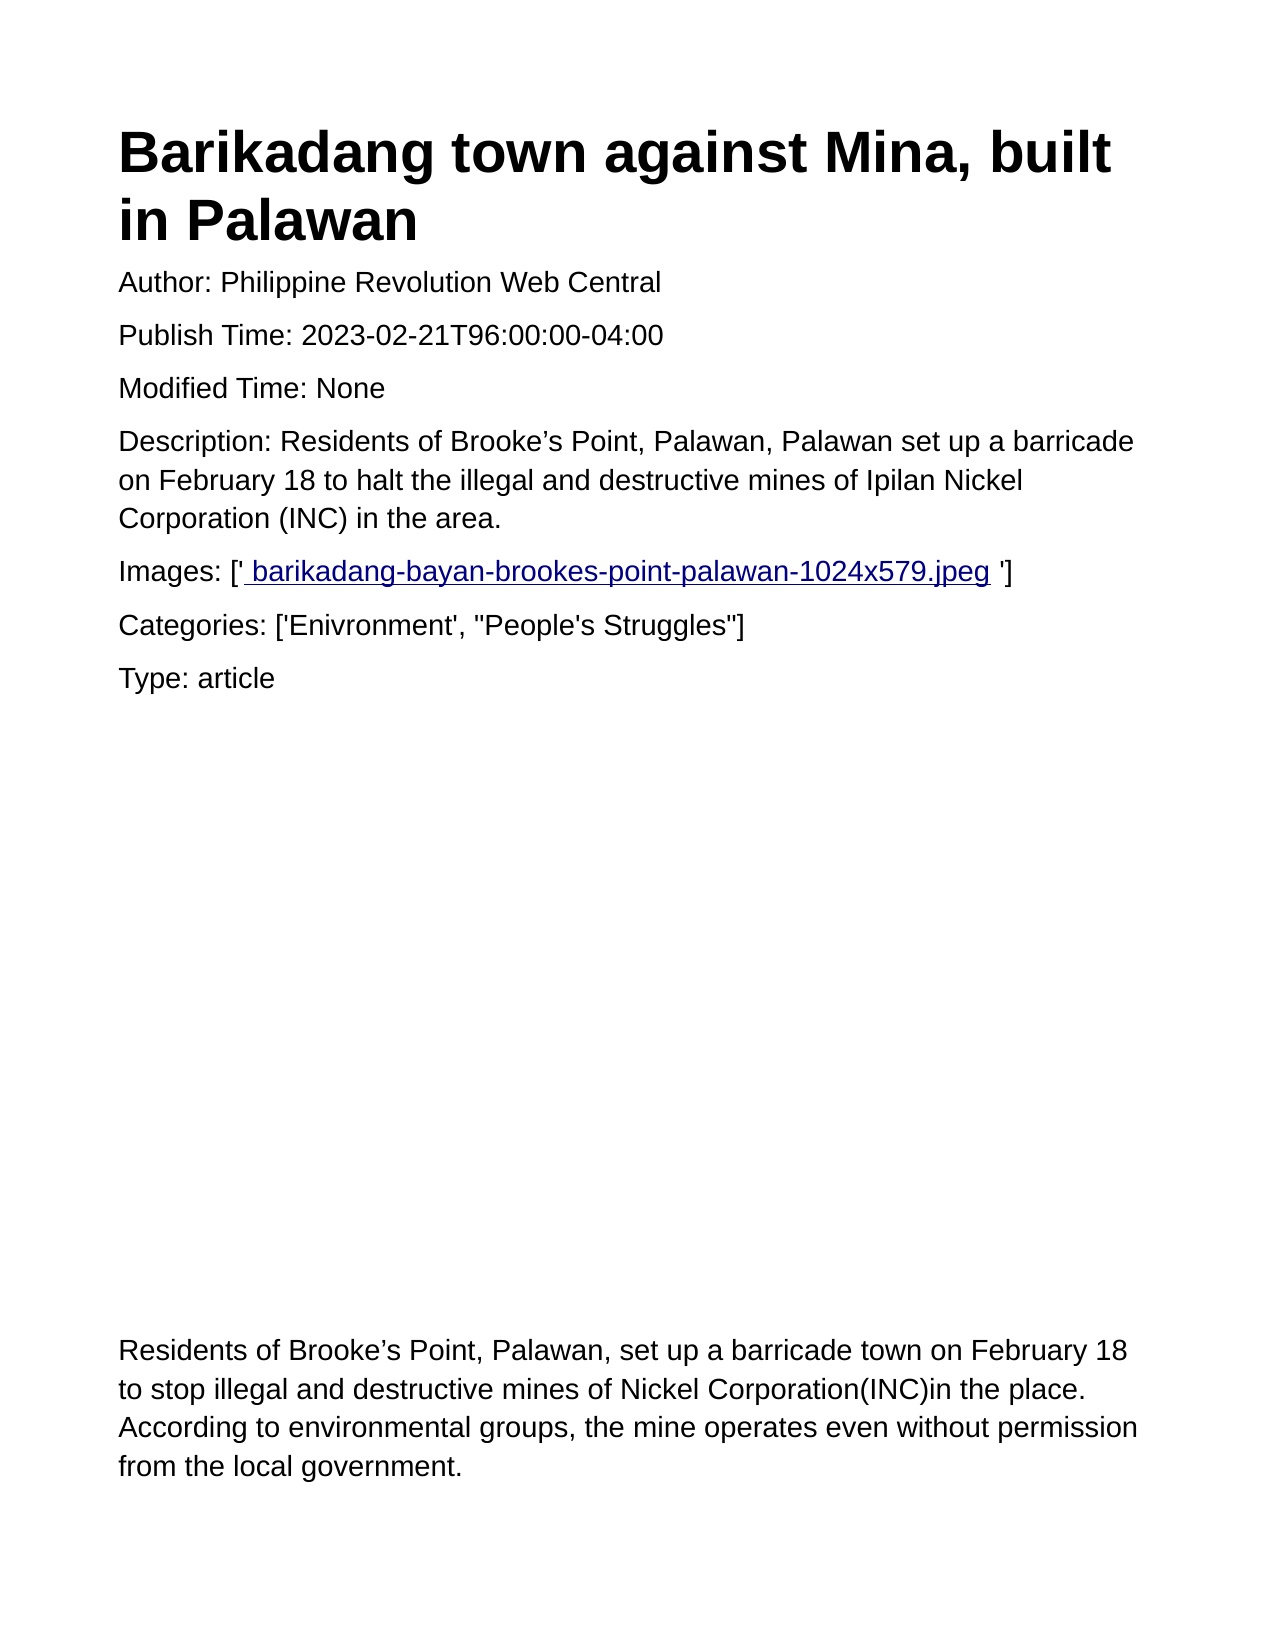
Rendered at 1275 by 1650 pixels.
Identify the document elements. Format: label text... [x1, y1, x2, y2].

subtitle Barikadang town against Mina, built in Palawan [118, 118, 1157, 252]
text Author: Philippine Revolution Web Central [118, 265, 1157, 298]
text Categories: ['Enivronment', "People's Struggles"] [118, 607, 1157, 641]
text Residents of Brooke’s Point, Palawan, set up a barricade town on February 18 to stop illegal and destructive mines of Nickel Corporation(INC)in the place. According to environmental groups, the mine operates even without permission from the local government. [118, 714, 1157, 1483]
text Publish Time: 2023-02-21T96:00:00-04:00 [118, 318, 1157, 351]
text Type: article [118, 661, 1157, 694]
text Images: [' barikadang-bayan-brookes-point-palawan-1024x579.jpeg '] [118, 554, 1157, 588]
text Description: Residents of Brooke’s Point, Palawan, Palawan set up a barricade on February 18 to halt the illegal and destructive mines of Ipilan Nickel Corporation (INC) in the area. [118, 424, 1157, 535]
text Modified Time: None [118, 371, 1157, 404]
